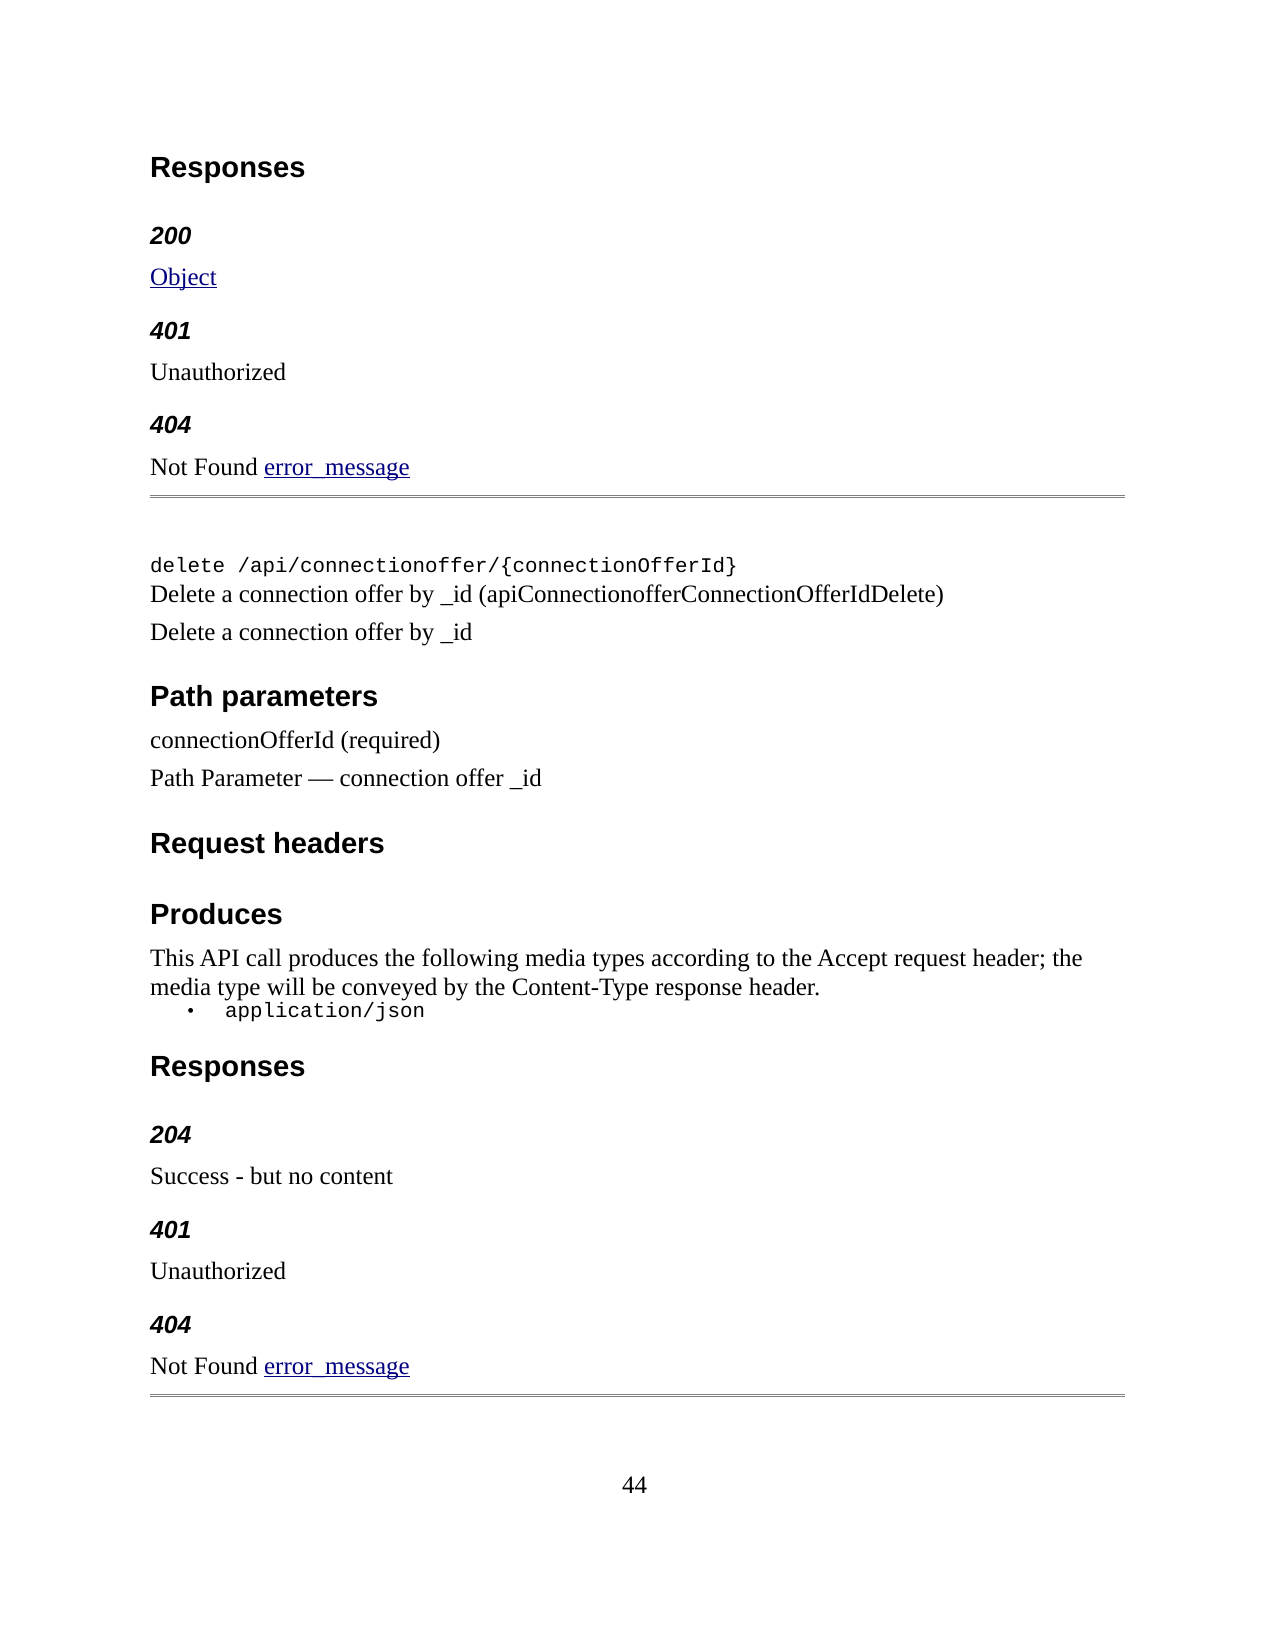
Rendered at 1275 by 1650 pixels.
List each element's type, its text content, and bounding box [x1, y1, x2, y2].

list application/json [187, 1000, 1125, 1024]
subtitle Responses [150, 1049, 1125, 1083]
text connectionOfferId (required) [150, 725, 1125, 754]
text Unauthorized [150, 357, 1125, 386]
text Success - but no content [150, 1161, 1125, 1190]
text Path Parameter — connection offer _id [150, 763, 1125, 792]
subtitle 401 [150, 1215, 1125, 1243]
text Delete a connection offer by _id [150, 617, 1125, 645]
text Unauthorized [150, 1256, 1125, 1285]
subtitle 200 [150, 221, 1125, 249]
subtitle Produces [150, 897, 1125, 930]
text Delete a connection offer by _id (apiConnectionofferConnectionOfferIdDelete) [150, 579, 1125, 608]
text This API call produces the following media types according to the Accept request header; the media type will be conveyed by the Content-Type response header. [150, 943, 1125, 1000]
subtitle Responses [150, 150, 1125, 183]
subtitle 404 [150, 411, 1125, 439]
subtitle 401 [150, 316, 1125, 344]
text Not Found error_message [150, 452, 1125, 480]
subtitle Path parameters [150, 679, 1125, 713]
subtitle 204 [150, 1120, 1125, 1149]
subtitle 404 [150, 1310, 1125, 1338]
subtitle Request headers [150, 826, 1125, 859]
text delete /api/connectionoffer/{connectionOfferId} [150, 555, 1125, 579]
text Not Found error_message [150, 1351, 1125, 1379]
text Object [150, 262, 1125, 291]
